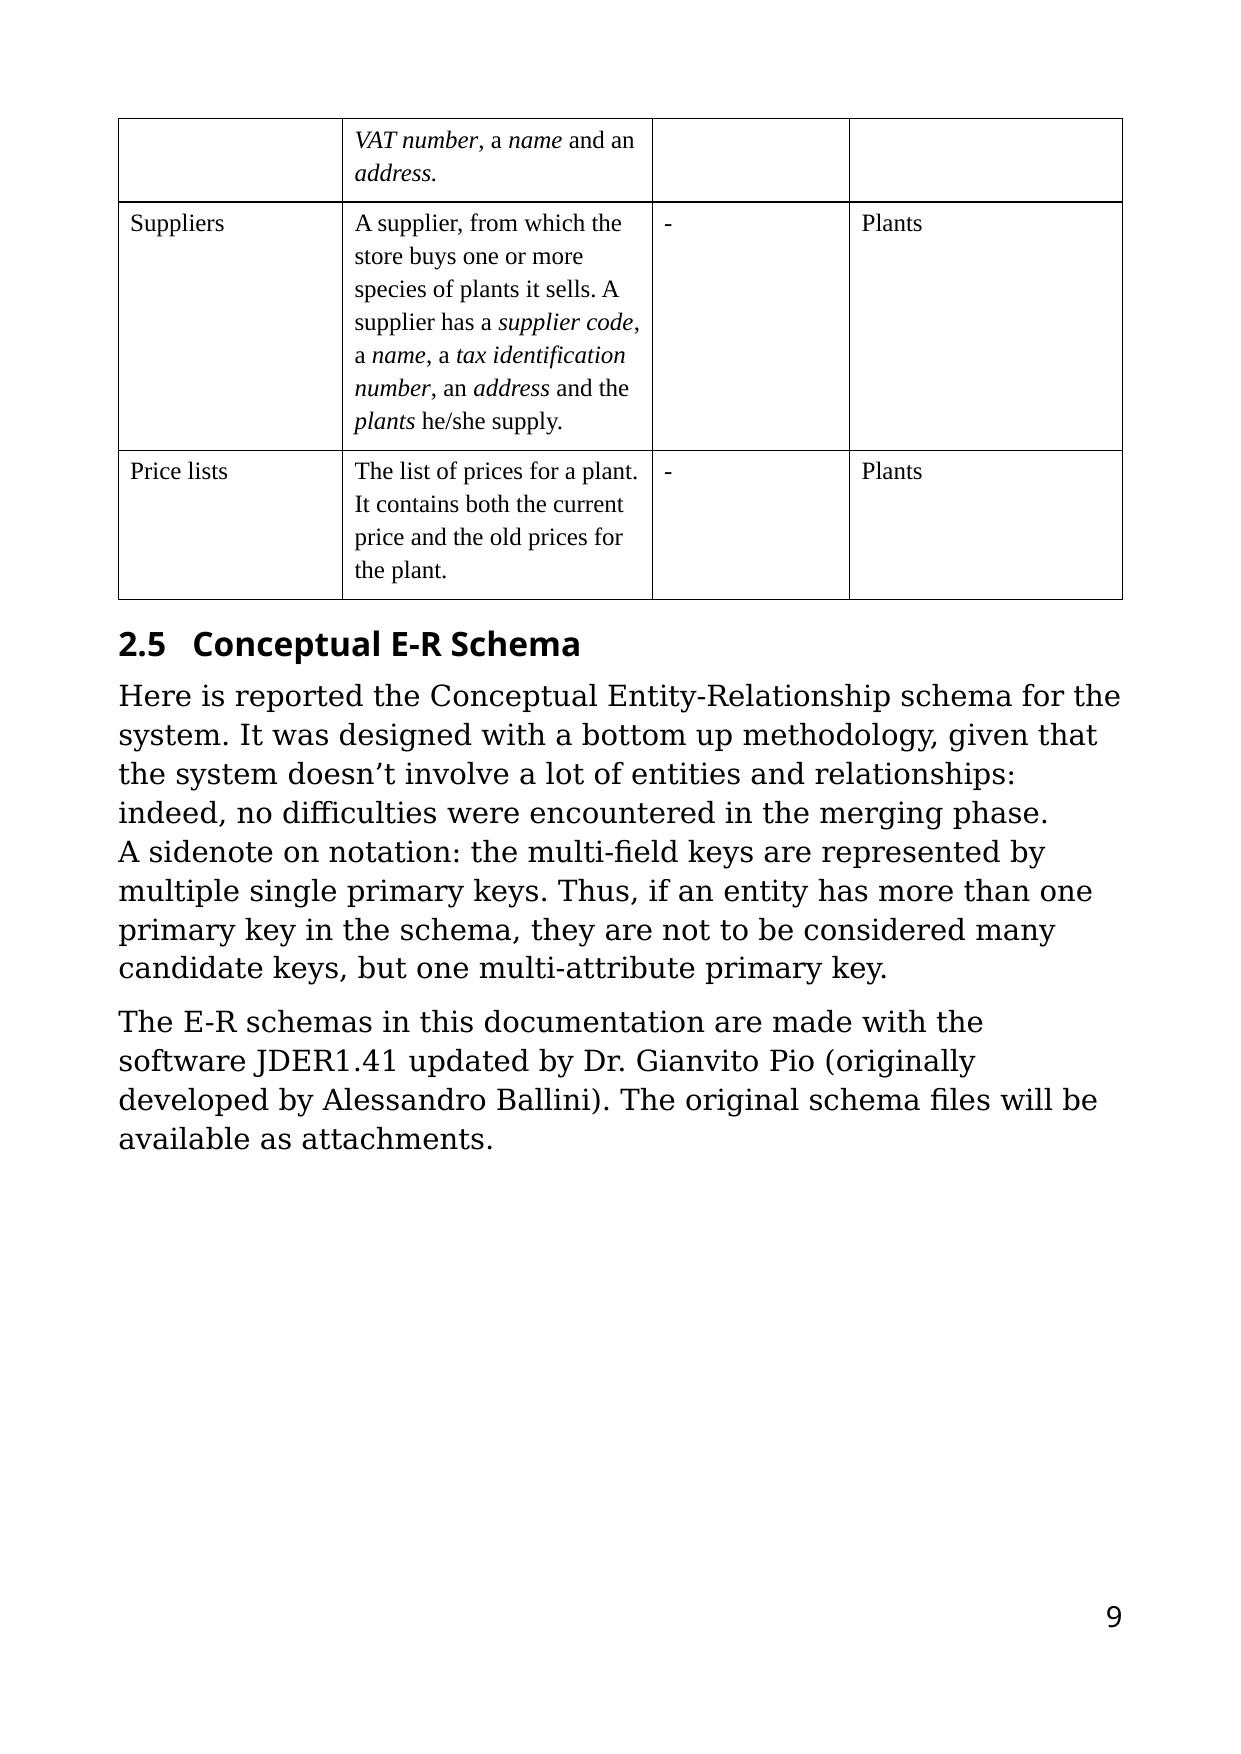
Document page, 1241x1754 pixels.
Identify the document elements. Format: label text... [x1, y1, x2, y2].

table_cell [119, 119, 342, 201]
table_cell The list of prices for a plant. It contains both the current price and the old prices for the plant. [343, 451, 652, 599]
table_cell Suppliers [119, 203, 342, 450]
table_cell Price lists [119, 451, 342, 599]
table_cell - [653, 203, 849, 450]
text Here is reported the Conceptual Entity-Relationship schema for the system. It was designed with a bottom up methodology, given that the system doesn’t involve a lot of entities and relationships: indeed, no difficulties were encountered in the merging phase. A sidenote on notation: the multi-field keys are represented by multiple single primary keys. Thus, if an entity has more than one primary key in the schema, they are not to be considered many candidate keys, but one multi-attribute primary key. [118, 679, 1122, 986]
table_cell [850, 119, 1122, 201]
table_cell - [653, 451, 849, 599]
text The E-R schemas in this documentation are made with the software JDER1.41 updated by Dr. Gianvito Pio (originally developed by Alessandro Ballini). The original schema files will be available as attachments. [118, 1005, 1122, 1156]
subtitle Conceptual E-R Schema [118, 621, 1122, 667]
table_cell A supplier, from which the store buys one or more species of plants it sells. A supplier has a supplier code, a name, a tax identification number, an address and the plants he/she supply. [343, 203, 652, 450]
table_cell Plants [850, 451, 1122, 599]
table_cell Plants [850, 203, 1122, 450]
table_cell [653, 119, 849, 201]
table_cell VAT number, a name and an address. [343, 119, 652, 201]
